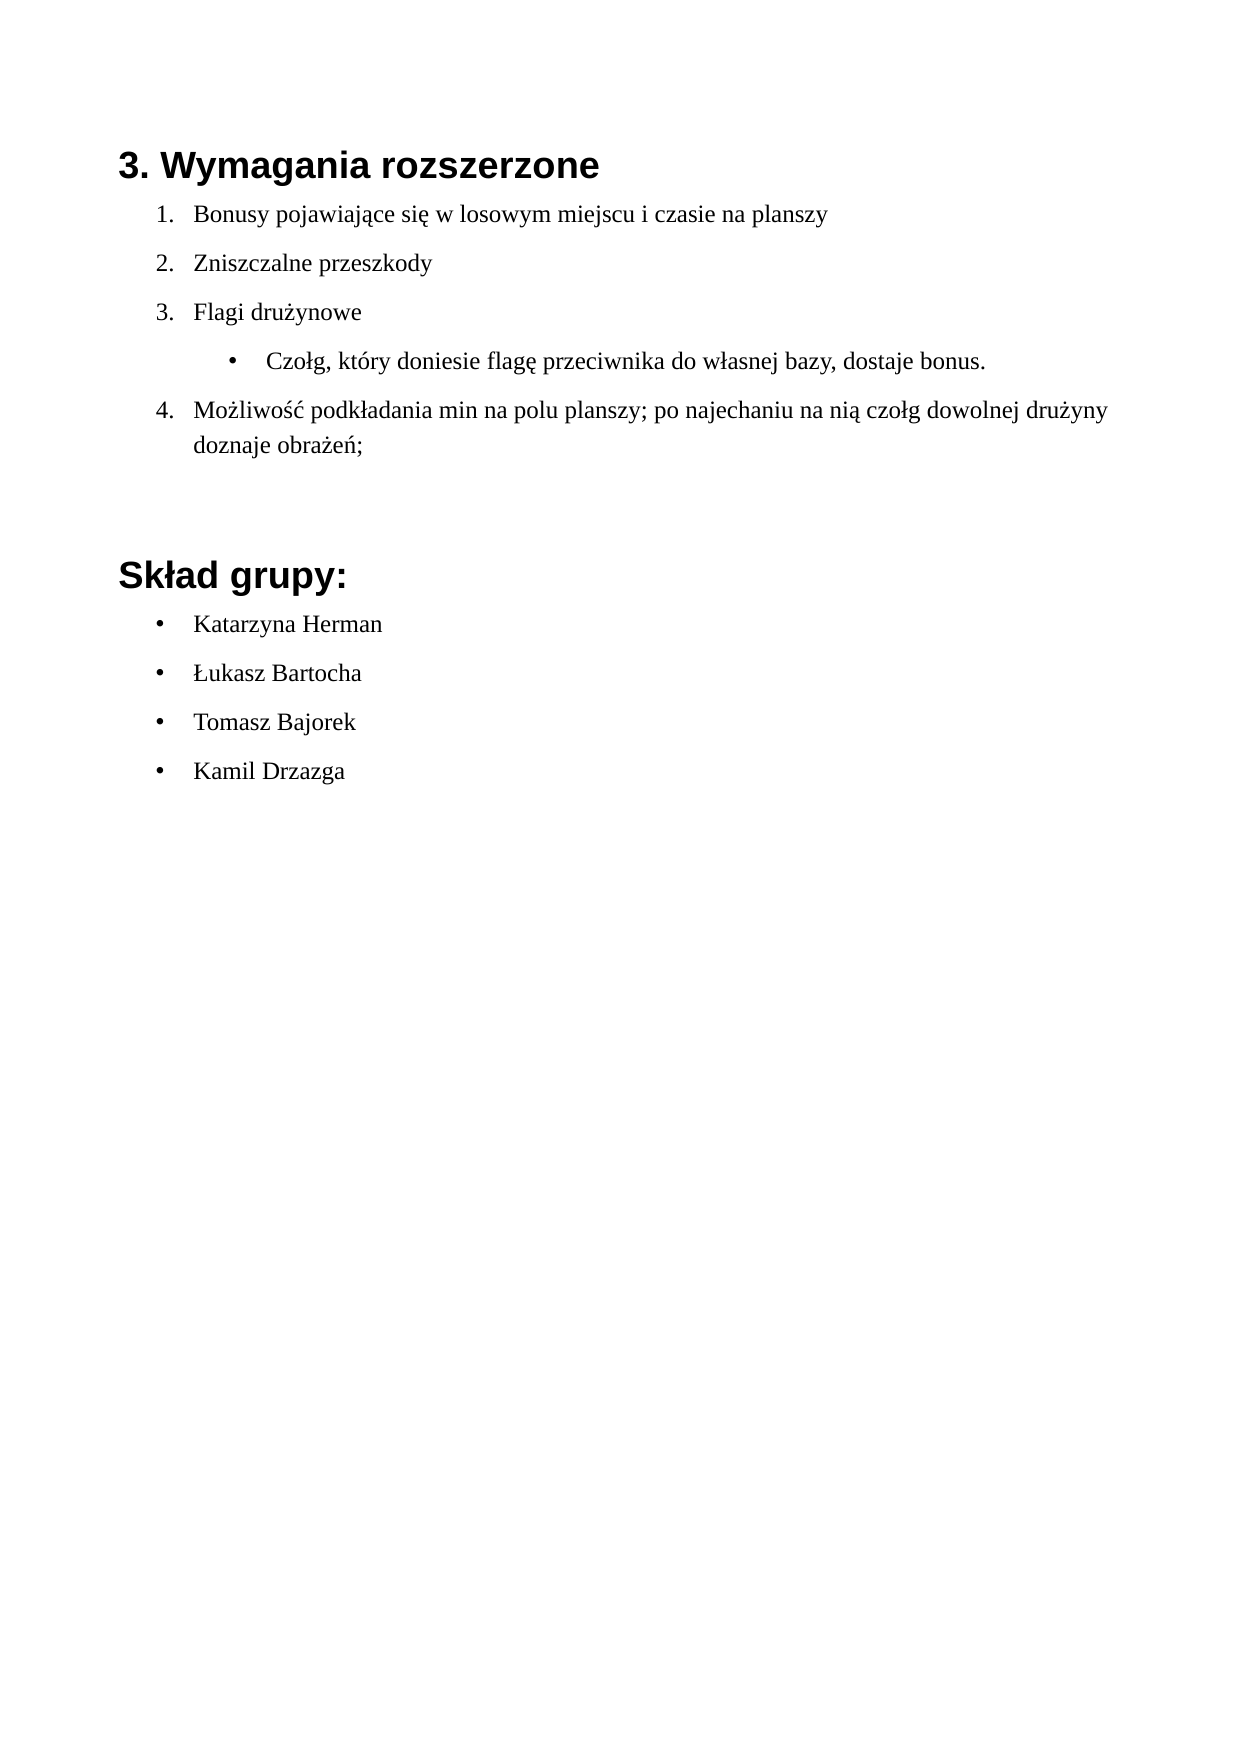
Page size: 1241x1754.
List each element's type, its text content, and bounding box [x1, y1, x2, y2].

list Tomasz Bajorek [156, 707, 1122, 736]
list Zniszczalne przeszkody [156, 248, 1122, 277]
list Bonusy pojawiające się w losowym miejscu i czasie na planszy [156, 199, 1122, 228]
subtitle 3. Wymagania rozszerzone [118, 143, 1122, 187]
list Flagi drużynowe [156, 297, 1122, 326]
subtitle Skład grupy: [118, 553, 1122, 597]
list Katarzyna Herman [156, 609, 1122, 638]
list Łukasz Bartocha [156, 658, 1122, 687]
list Możliwość podkładania min na polu planszy; po najechaniu na nią czołg dowolnej drużyny doznaje obrażeń; [156, 396, 1122, 459]
list Kamil Drzazga [156, 756, 1122, 785]
list Czołg, który doniesie flagę przeciwnika do własnej bazy, dostaje bonus. [228, 346, 1122, 375]
